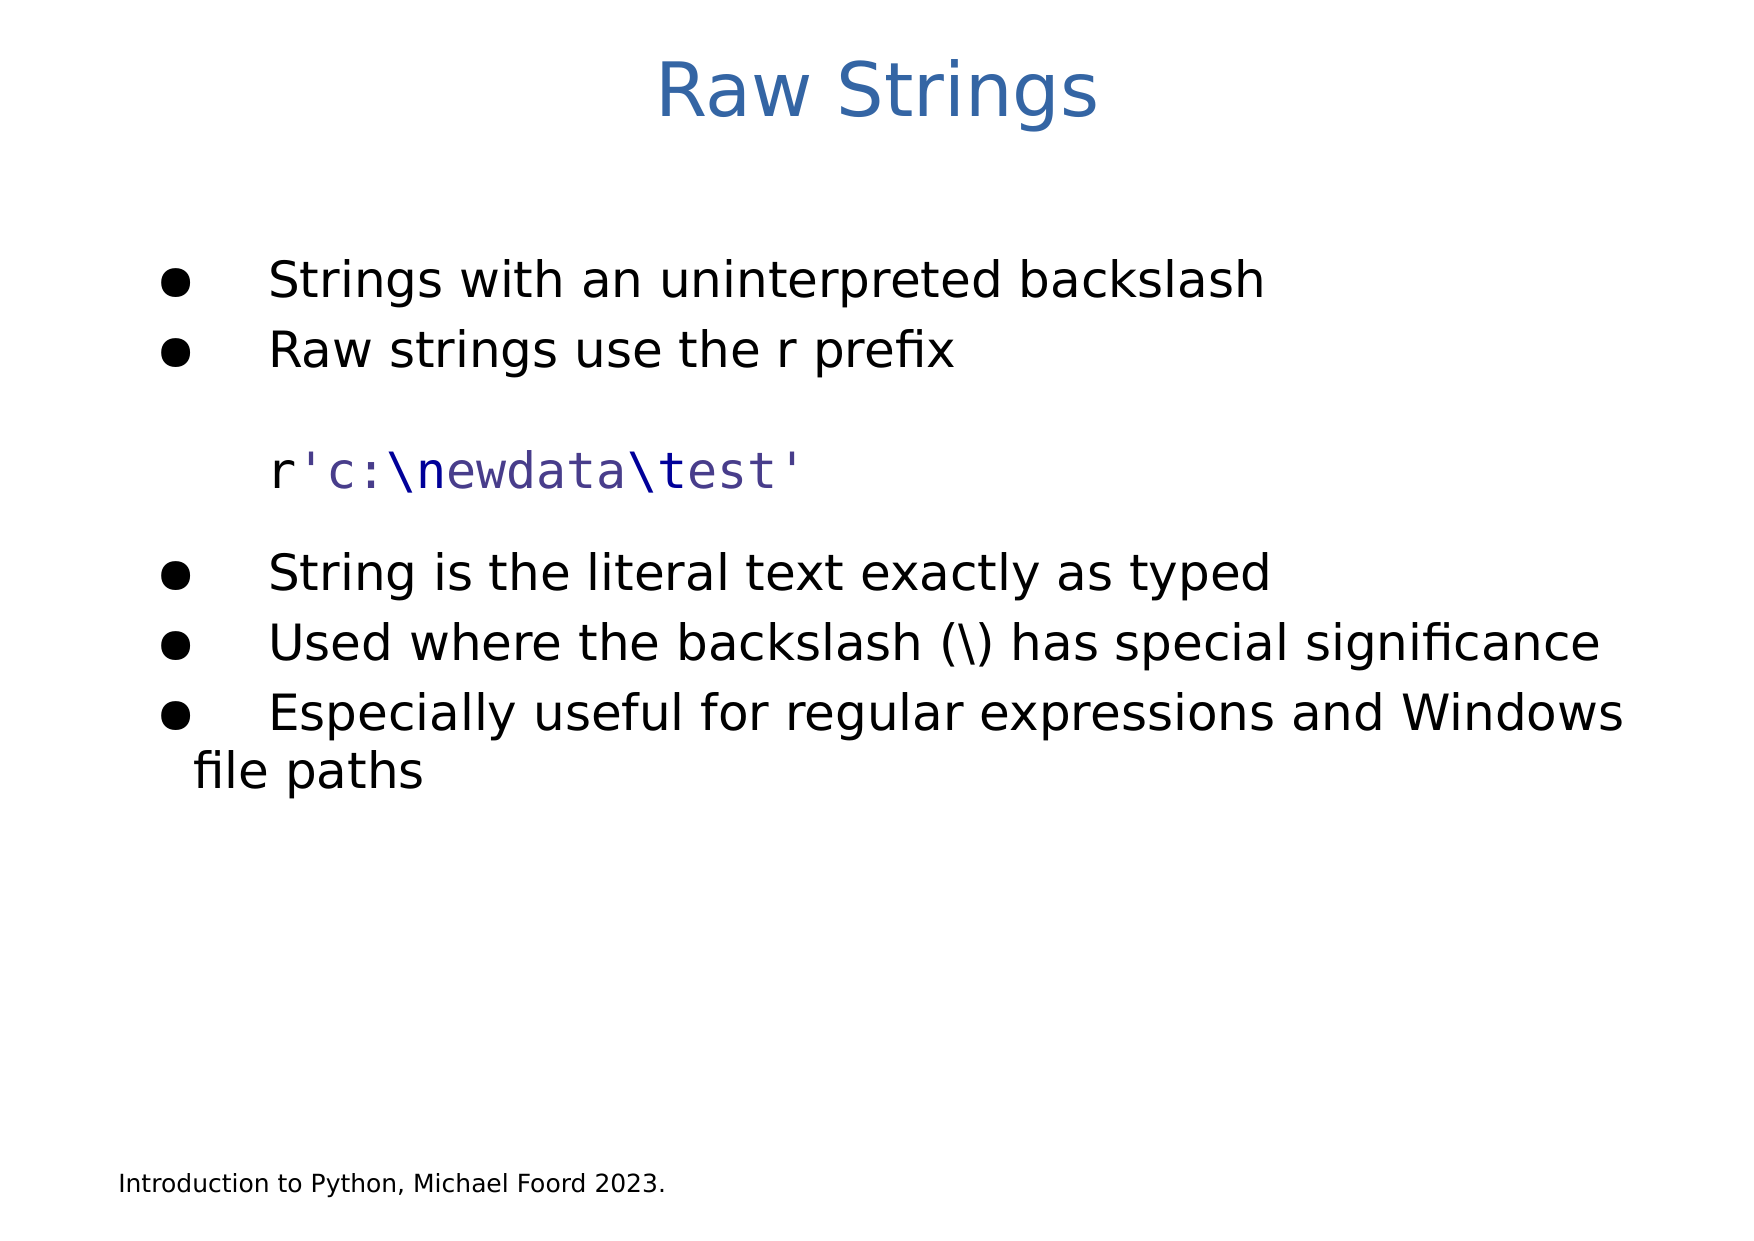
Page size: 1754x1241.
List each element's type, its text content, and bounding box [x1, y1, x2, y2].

list Raw strings use the r prefix [156, 321, 1636, 379]
list Strings with an uninterpreted backslash [156, 251, 1636, 309]
subtitle Raw Strings [118, 47, 1636, 134]
text r'c:\newdata\test' [266, 442, 1636, 500]
list Especially useful for regular expressions and Windows file paths [156, 684, 1636, 800]
list Used where the backslash (\) has special significance [156, 614, 1636, 672]
list String is the literal text exactly as typed [156, 544, 1636, 602]
